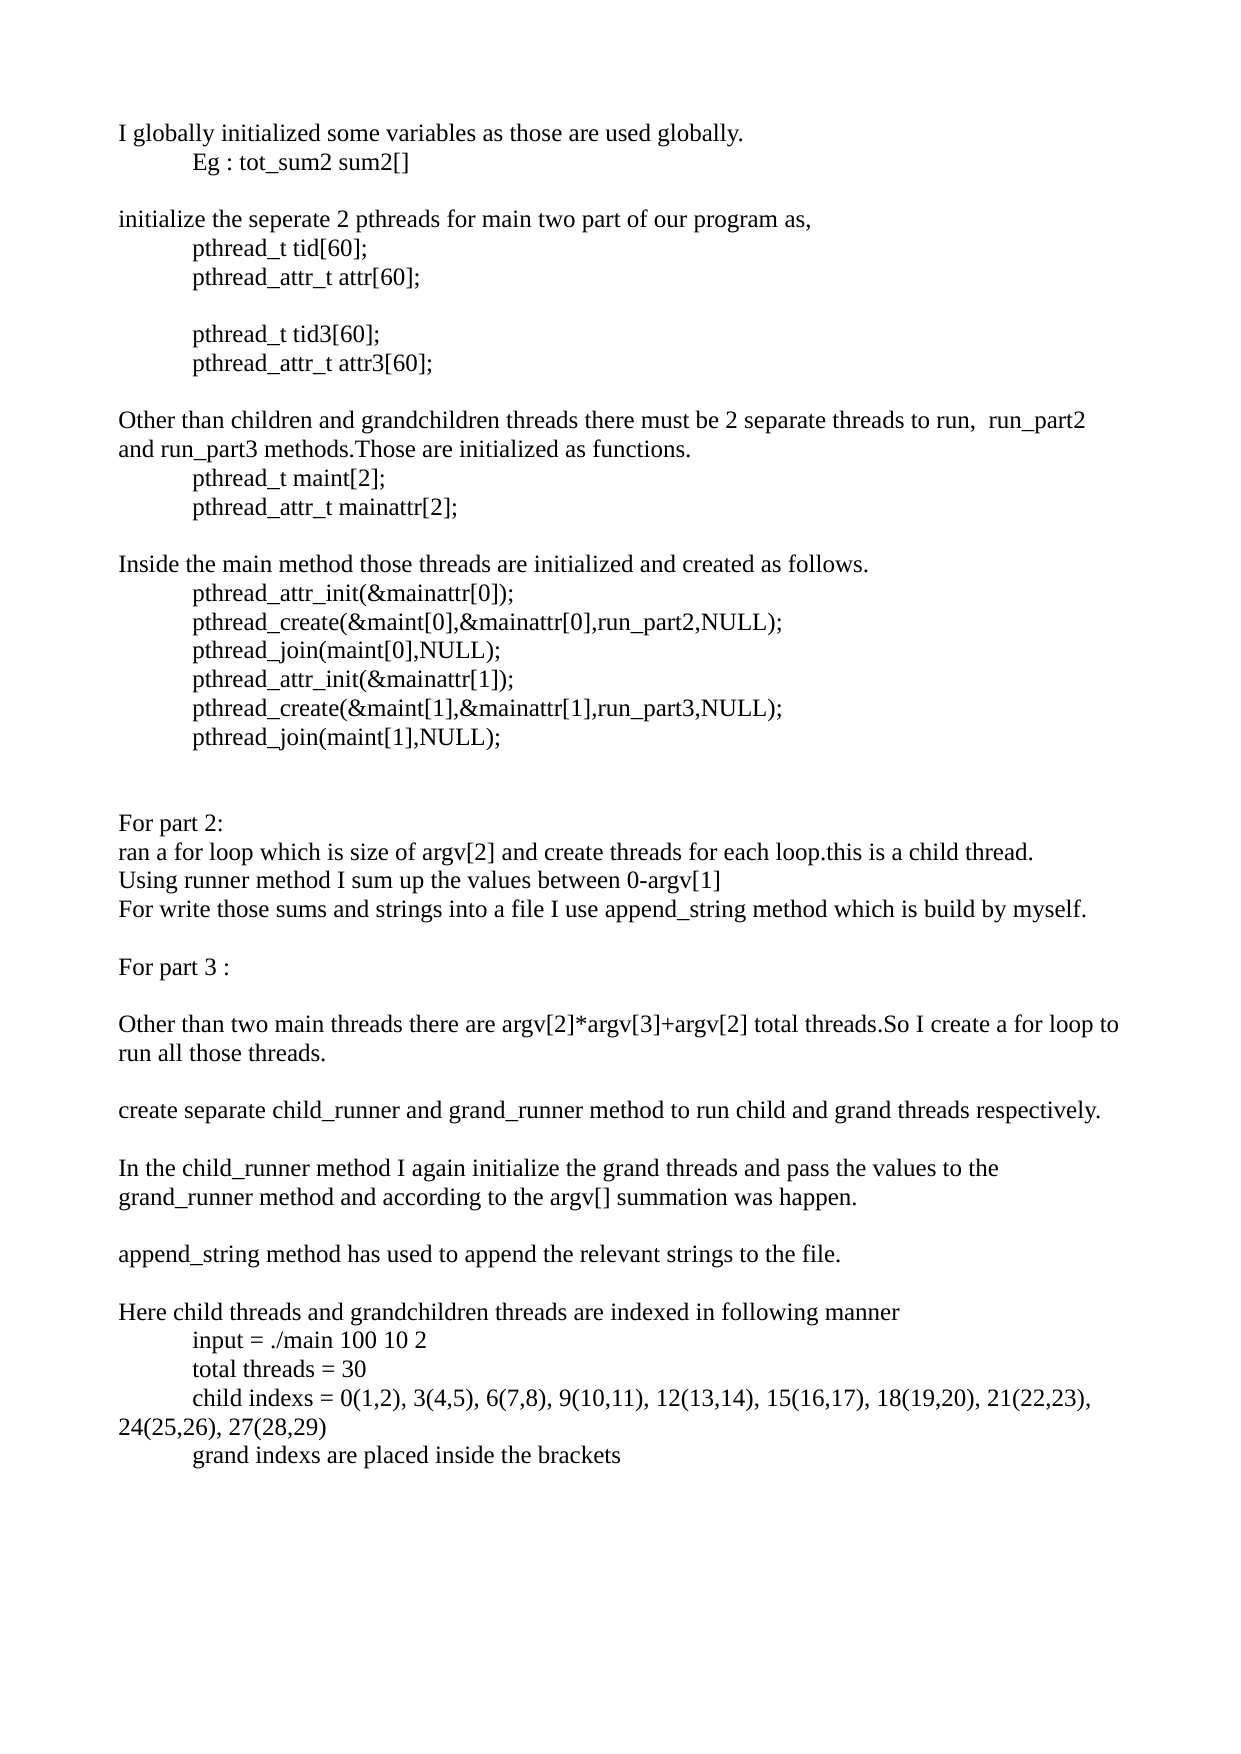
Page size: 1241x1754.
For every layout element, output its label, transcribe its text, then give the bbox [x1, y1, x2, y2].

text For part 3 : [118, 952, 1122, 981]
text ran a for loop which is size of argv[2] and create threads for each loop.this is a child thread. [118, 837, 1122, 866]
text Other than children and grandchildren threads there must be 2 separate threads to run, run_part2 and run_part3 methods.Those are initialized as functions. [118, 406, 1122, 463]
text Other than two main threads there are argv[2]*argv[3]+argv[2] total threads.So I create a for loop to run all those threads. [118, 1009, 1122, 1067]
text pthread_create(&maint[0],&mainattr[0],run_part2,NULL); [118, 607, 1122, 636]
text pthread_join(maint[1],NULL); [118, 722, 1122, 751]
text total threads = 30 [118, 1354, 1122, 1383]
text For write those sums and strings into a file I use append_string method which is build by myself. [118, 894, 1122, 923]
text pthread_attr_t mainattr[2]; [118, 492, 1122, 521]
text For part 2: [118, 808, 1122, 837]
text In the child_runner method I again initialize the grand threads and pass the values to the grand_runner method and according to the argv[] summation was happen. [118, 1153, 1122, 1211]
text Here child threads and grandchildren threads are indexed in following manner [118, 1297, 1122, 1326]
text pthread_join(maint[0],NULL); [118, 636, 1122, 664]
text pthread_attr_t attr[60]; [118, 262, 1122, 291]
text pthread_attr_init(&mainattr[0]); [118, 578, 1122, 607]
text pthread_create(&maint[1],&mainattr[1],run_part3,NULL); [118, 693, 1122, 722]
text child indexs = 0(1,2), 3(4,5), 6(7,8), 9(10,11), 12(13,14), 15(16,17), 18(19,20), 21(22,23), 24(25,26), 27(28,29) [118, 1383, 1122, 1441]
text Using runner method I sum up the values between 0-argv[1] [118, 866, 1122, 894]
text create separate child_runner and grand_runner method to run child and grand threads respectively. [118, 1096, 1122, 1124]
text pthread_t tid[60]; [118, 233, 1122, 262]
text pthread_t tid3[60]; [118, 319, 1122, 348]
text Inside the main method those threads are initialized and created as follows. [118, 549, 1122, 578]
text pthread_attr_init(&mainattr[1]); [118, 664, 1122, 693]
text I globally initialized some variables as those are used globally. [118, 118, 1122, 147]
text grand indexs are placed inside the brackets [118, 1441, 1122, 1469]
text append_string method has used to append the relevant strings to the file. [118, 1239, 1122, 1268]
text pthread_t maint[2]; [118, 463, 1122, 492]
text initialize the seperate 2 pthreads for main two part of our program as, [118, 204, 1122, 233]
text pthread_attr_t attr3[60]; [118, 348, 1122, 377]
text input = ./main 100 10 2 [118, 1326, 1122, 1354]
text Eg : tot_sum2 sum2[] [118, 147, 1122, 176]
